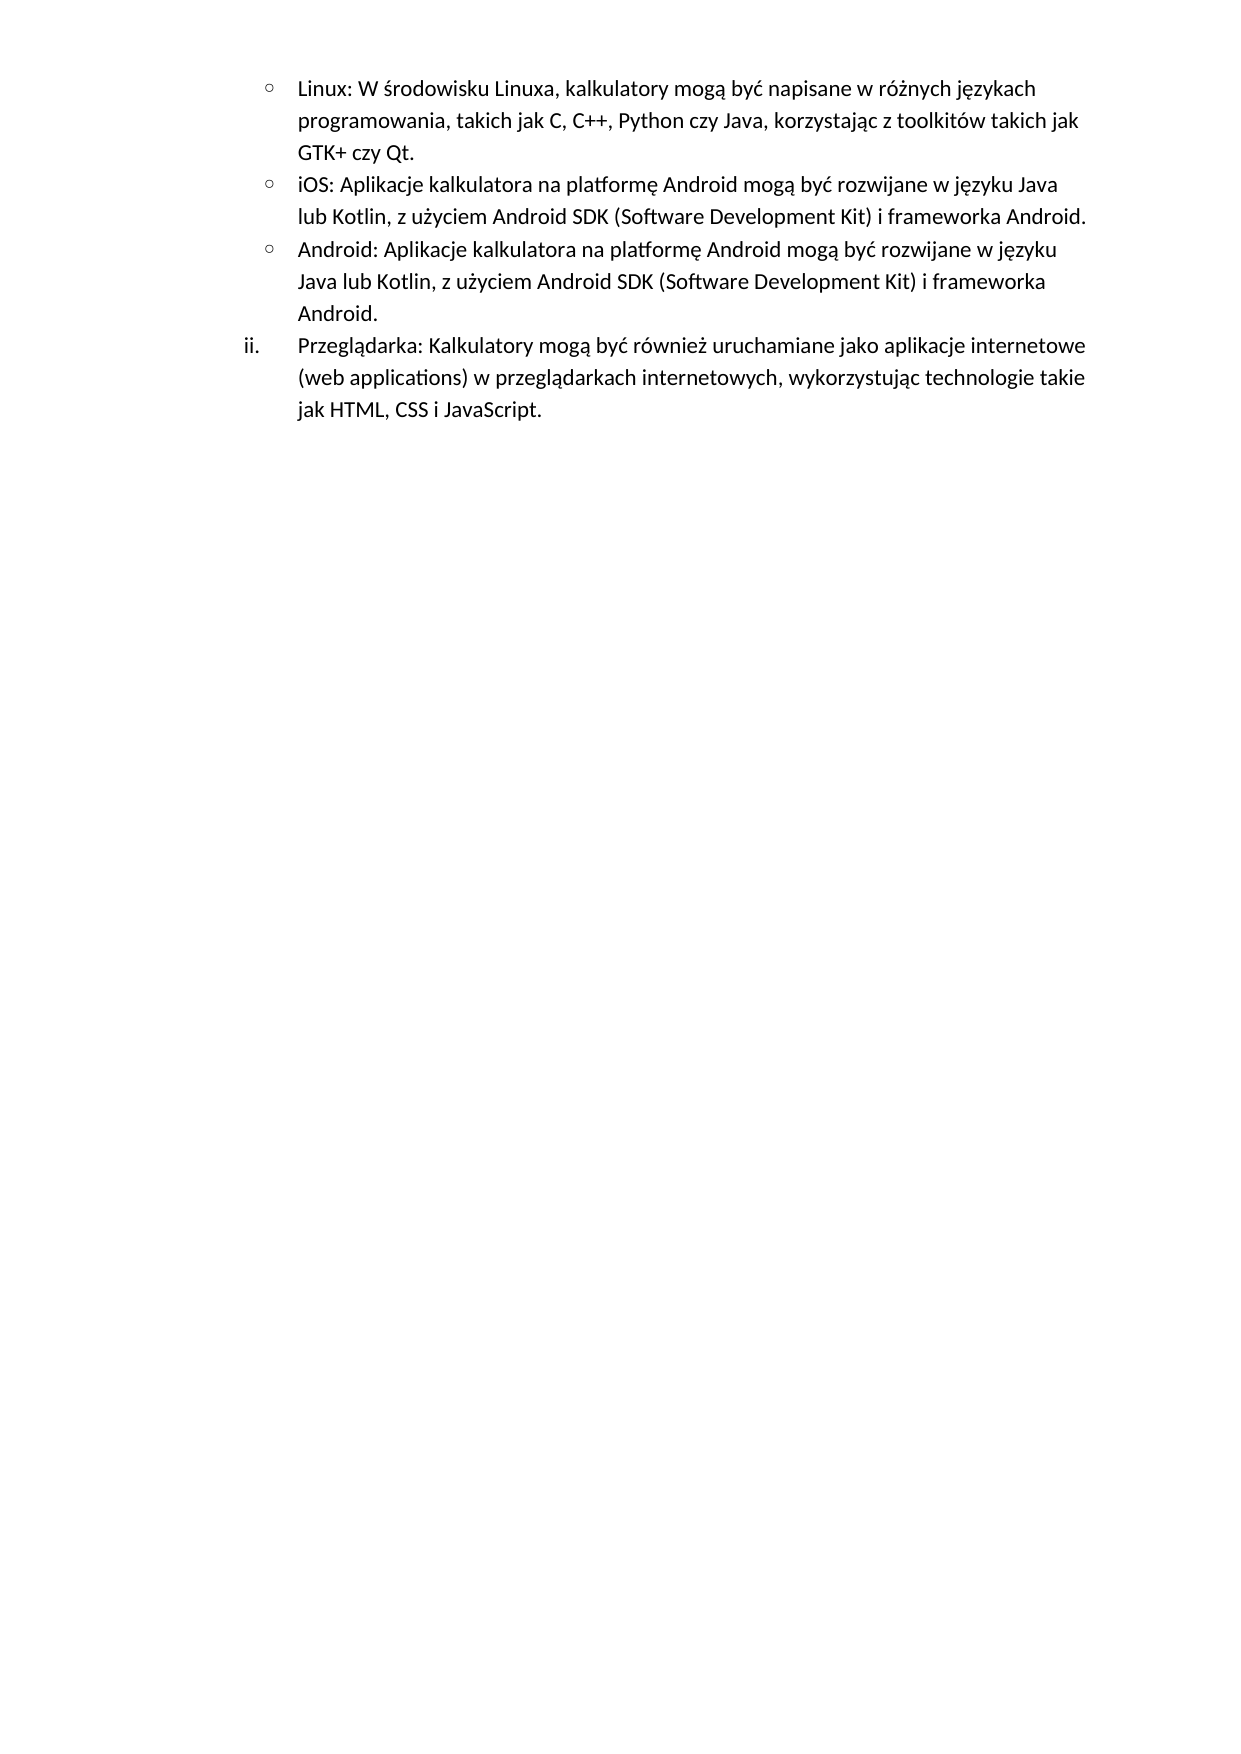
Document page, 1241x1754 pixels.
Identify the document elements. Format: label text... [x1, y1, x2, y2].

list Przeglądarka: Kalkulatory mogą być również uruchamiane jako aplikacje internetowe (web applications) w przeglądarkach internetowych, wykorzystując technologie takie jak HTML, CSS i JavaScript. [260, 331, 1093, 424]
list Linux: W środowisku Linuxa, kalkulatory mogą być napisane w różnych językach programowania, takich jak C, C++, Python czy Java, korzystając z toolkitów takich jak GTK+ czy Qt. [260, 74, 1093, 166]
list iOS: Aplikacje kalkulatora na platformę Android mogą być rozwijane w języku Java lub Kotlin, z użyciem Android SDK (Software Development Kit) i frameworka Android. [260, 170, 1093, 231]
list Android: Aplikacje kalkulatora na platformę Android mogą być rozwijane w języku Java lub Kotlin, z użyciem Android SDK (Software Development Kit) i frameworka Android. [260, 235, 1093, 327]
